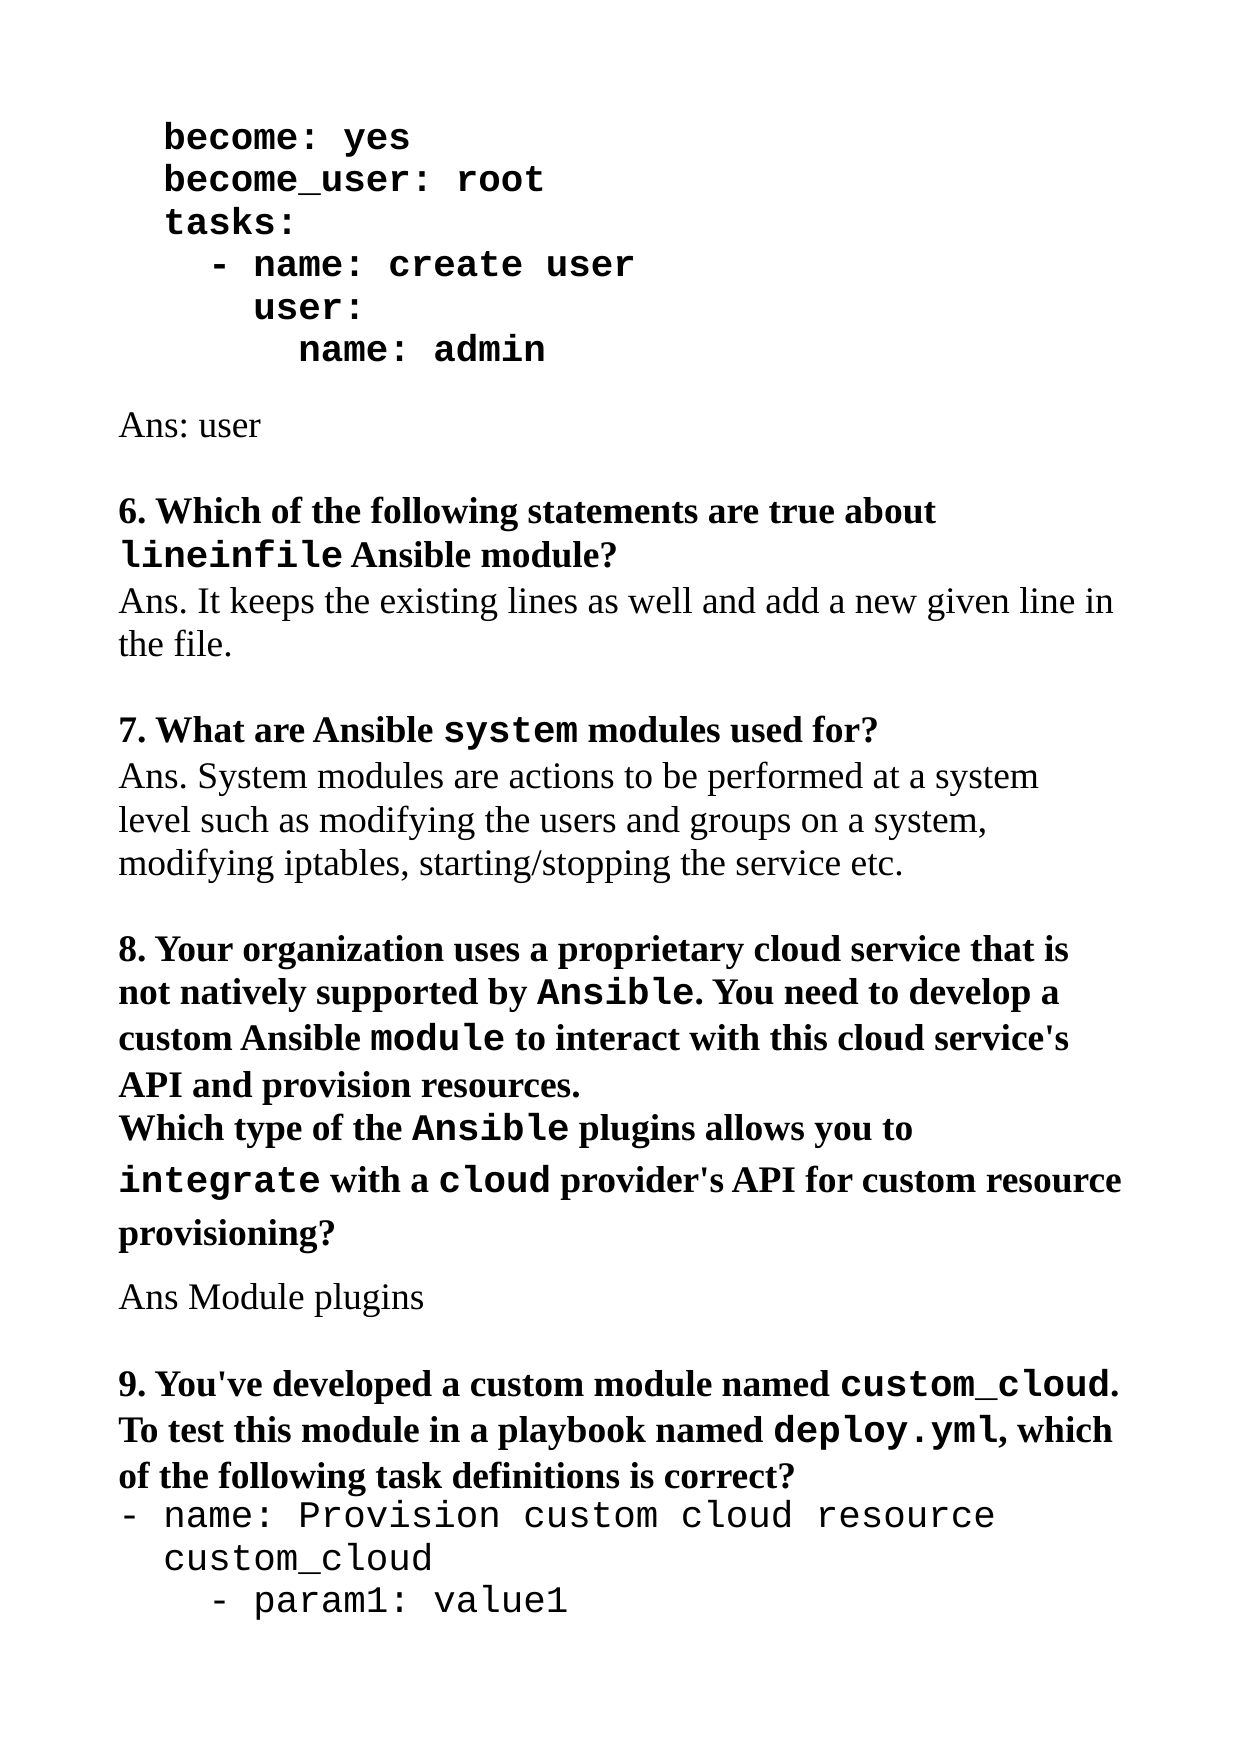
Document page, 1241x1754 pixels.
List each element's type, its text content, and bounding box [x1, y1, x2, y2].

text - name: create user [118, 246, 1122, 288]
text Ans Module plugins [118, 1275, 1122, 1318]
text 8. Your organization uses a proprietary cloud service that is not natively supported by Ansible. You need to develop a custom Ansible module to interact with this cloud service's API and provision resources. [118, 926, 1122, 1105]
text become: yes [118, 118, 1122, 161]
text 6. Which of the following statements are true about lineinfile Ansible module? [118, 489, 1122, 578]
text - name: Provision custom cloud resource [118, 1497, 1122, 1539]
text custom_cloud [118, 1539, 1122, 1582]
text name: admin [118, 331, 1122, 373]
text user: [118, 288, 1122, 331]
text Ans: user [118, 403, 1122, 446]
text Ans. System modules are actions to be performed at a system level such as modifying the users and groups on a system, modifying iptables, starting/stopping the service etc. [118, 754, 1122, 883]
text Which type of the Ansible plugins allows you to integrate with a cloud provider's API for custom resource provisioning? [118, 1105, 1122, 1254]
text tasks: [118, 203, 1122, 246]
text Ans. It keeps the existing lines as well and add a new given line in the file. [118, 578, 1122, 664]
text 7. What are Ansible system modules used for? [118, 708, 1122, 754]
text 9. You've developed a custom module named custom_cloud. To test this module in a playbook named deploy.yml, which of the following task definitions is correct? [118, 1361, 1122, 1497]
text - param1: value1 [118, 1582, 1122, 1624]
text become_user: root [118, 161, 1122, 203]
